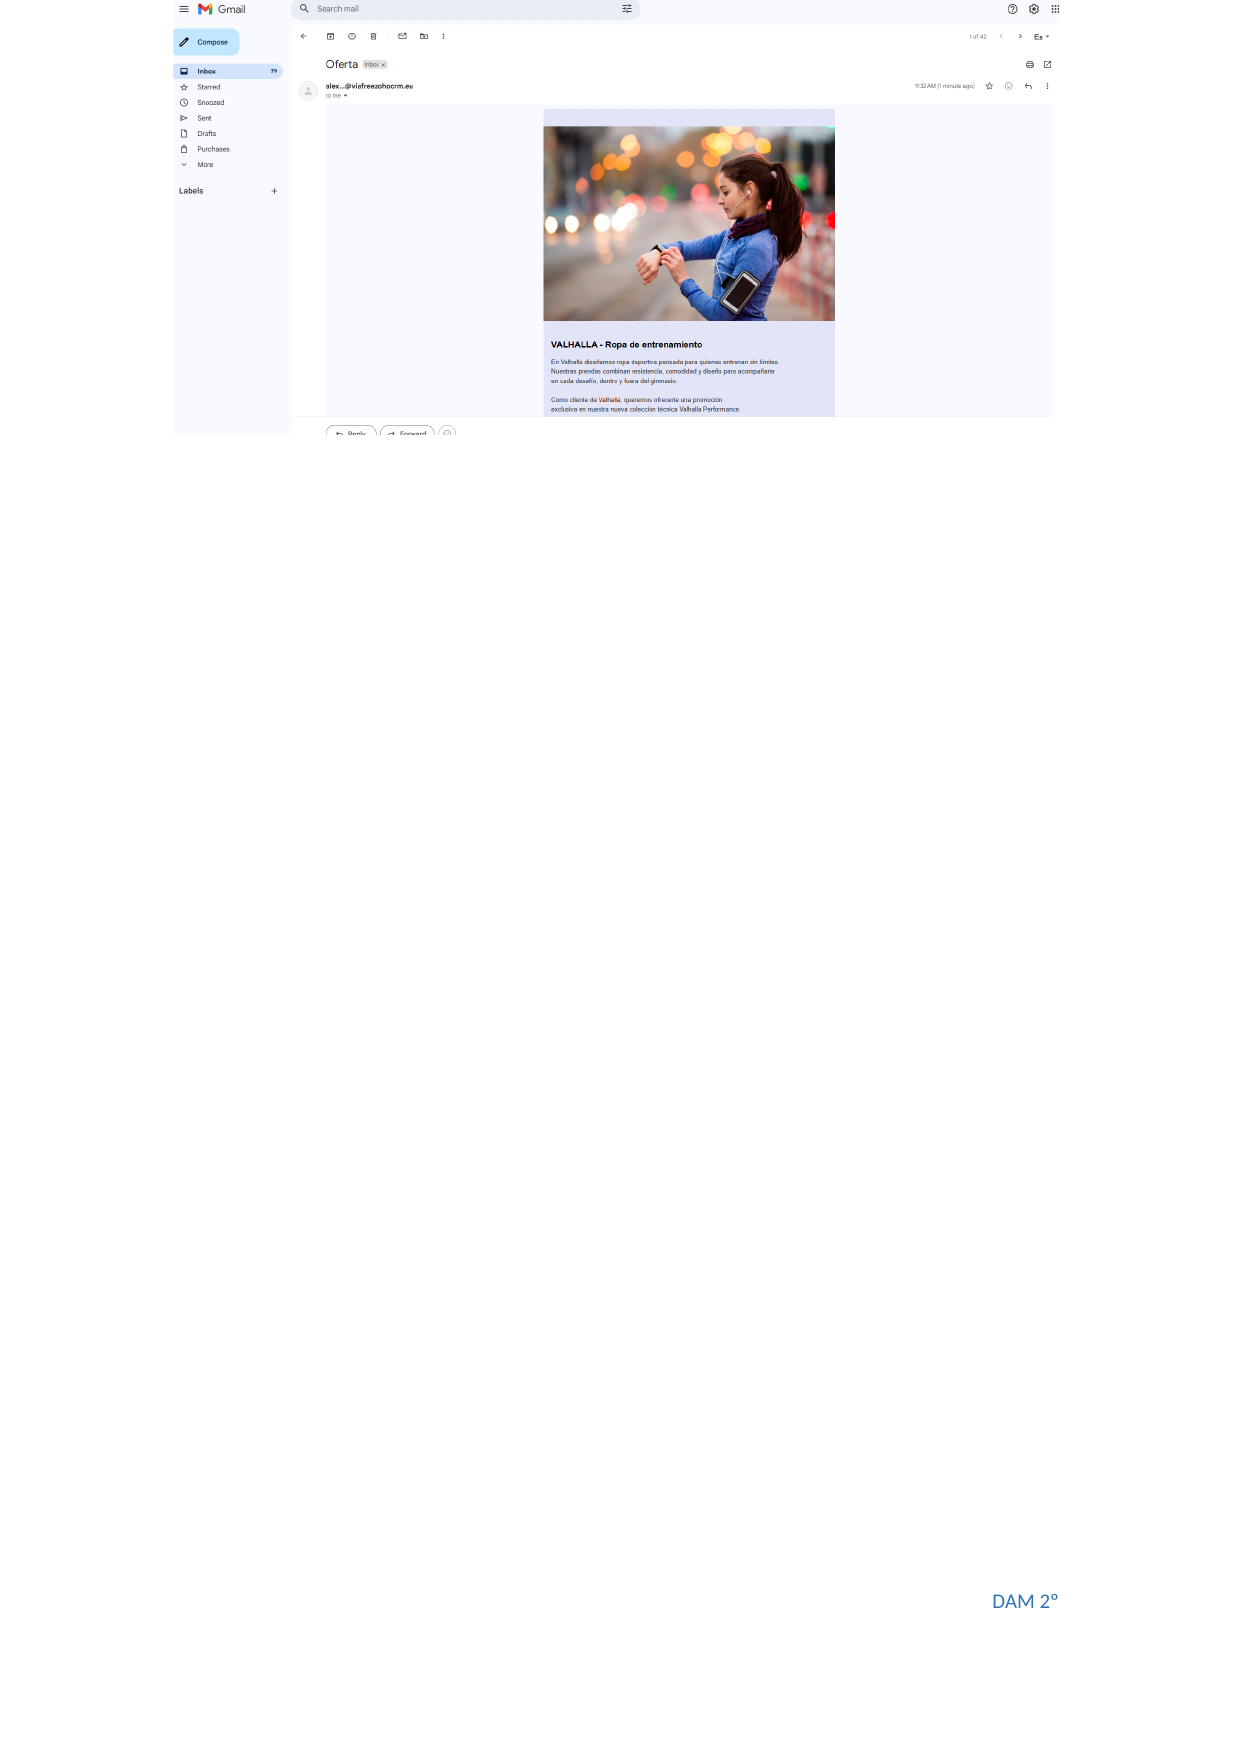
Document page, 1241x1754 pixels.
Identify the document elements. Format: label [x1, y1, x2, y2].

picture [173, 0, 1060, 435]
